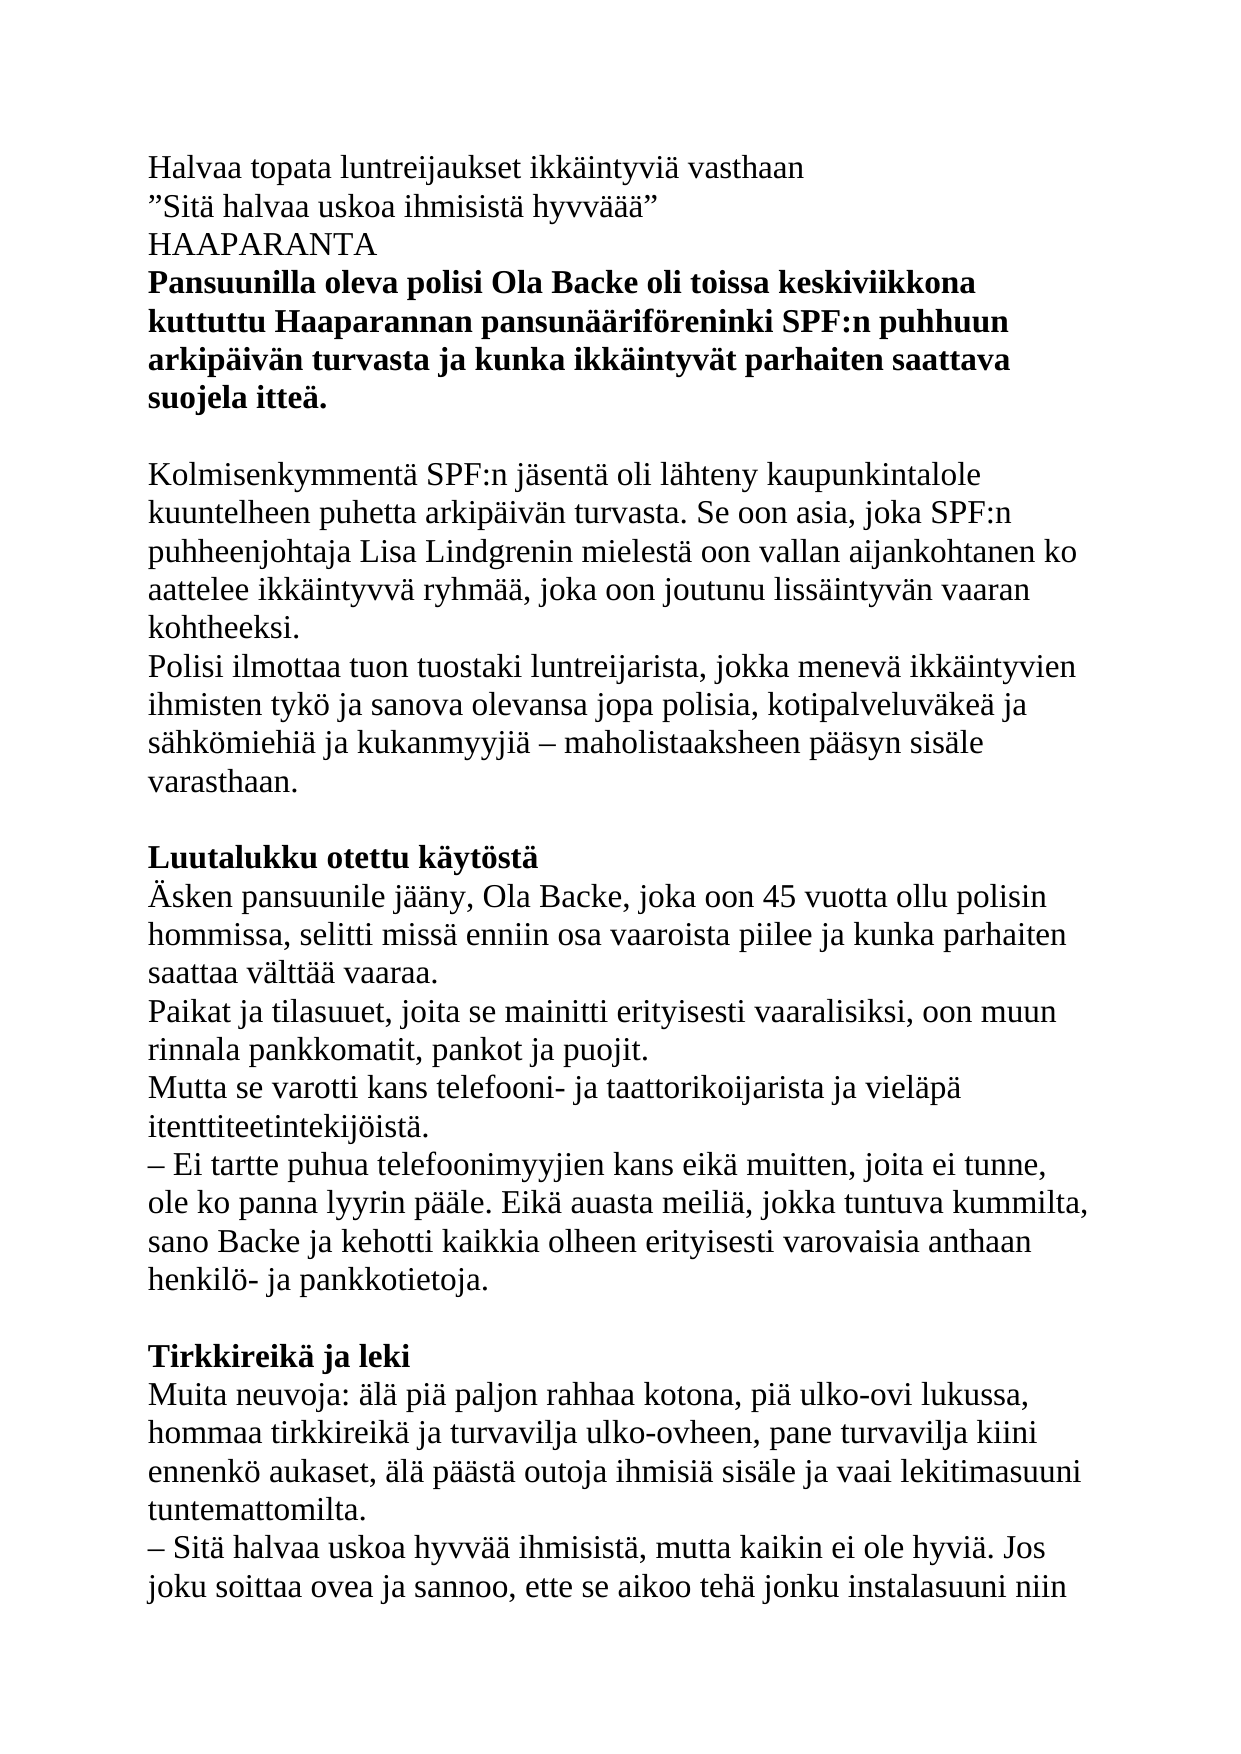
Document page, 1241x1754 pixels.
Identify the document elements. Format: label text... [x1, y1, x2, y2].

text Paikat ja tilasuuet, joita se mainitti erityisesti vaaralisiksi, oon muun rinnala pankkomatit, pankot ja puojit. [148, 991, 1093, 1068]
text HAAPARANTA [148, 224, 1093, 263]
text Halvaa topata luntreijaukset ikkäintyviä vasthaan [148, 148, 1093, 186]
text Polisi ilmottaa tuon tuostaki luntreijarista, jokka menevä ikkäintyvien ihmisten tykö ja sanova olevansa jopa polisia, kotipalveluväkeä ja sähkömiehiä ja kukanmyyjiä – maholistaaksheen pääsyn sisäle varasthaan. [148, 646, 1093, 799]
text Pansuunilla oleva polisi Ola Backe oli toissa keskiviikkona kuttuttu Haaparannan pansunääriföreninki SPF:n puhhuun arkipäivän turvasta ja kunka ikkäintyvät parhaiten saattava suojela itteä. [148, 263, 1093, 416]
text Mutta se varotti kans telefooni- ja taattorikoijarista ja vieläpä itenttiteetintekijöistä. [148, 1068, 1093, 1144]
text ”Sitä halvaa uskoa ihmisistä hyvväää” [148, 186, 1093, 224]
text – Ei tartte puhua telefoonimyyjien kans eikä muitten, joita ei tunne, ole ko panna lyyrin pääle. Eikä auasta meiliä, jokka tuntuva kummilta, sano Backe ja kehotti kaikkia olheen erityisesti varovaisia anthaan henkilö- ja pankkotietoja. [148, 1144, 1093, 1298]
text Luutalukku otettu käytöstä [148, 799, 1093, 876]
text Tirkkireikä ja leki [148, 1336, 1093, 1374]
text Kolmisenkymmentä SPF:n jäsentä oli lähteny kaupunkintalole kuuntelheen puhetta arkipäivän turvasta. Se oon asia, joka SPF:n puhheenjohtaja Lisa Lindgrenin mielestä oon vallan aijankohtanen ko aattelee ikkäintyvvä ryhmää, joka oon joutunu lissäintyvän vaaran kohtheeksi. [148, 416, 1093, 646]
text Muita neuvoja: älä piä paljon rahhaa kotona, piä ulko-ovi lukussa, hommaa tirkkireikä ja turvavilja ulko-ovheen, pane turvavilja kiini ennenkö aukaset, älä päästä outoja ihmisiä sisäle ja vaai lekitimasuuni tuntemattomilta. [148, 1374, 1093, 1528]
text – Sitä halvaa uskoa hyvvää ihmisistä, mutta kaikin ei ole hyviä. Jos joku soittaa ovea ja sannoo, ette se aikoo tehä jonku instalasuuni niin [148, 1528, 1093, 1604]
text Äsken pansuunile jääny, Ola Backe, joka oon 45 vuotta ollu polisin hommissa, selitti missä enniin osa vaaroista piilee ja kunka parhaiten saattaa välttää vaaraa. [148, 876, 1093, 991]
